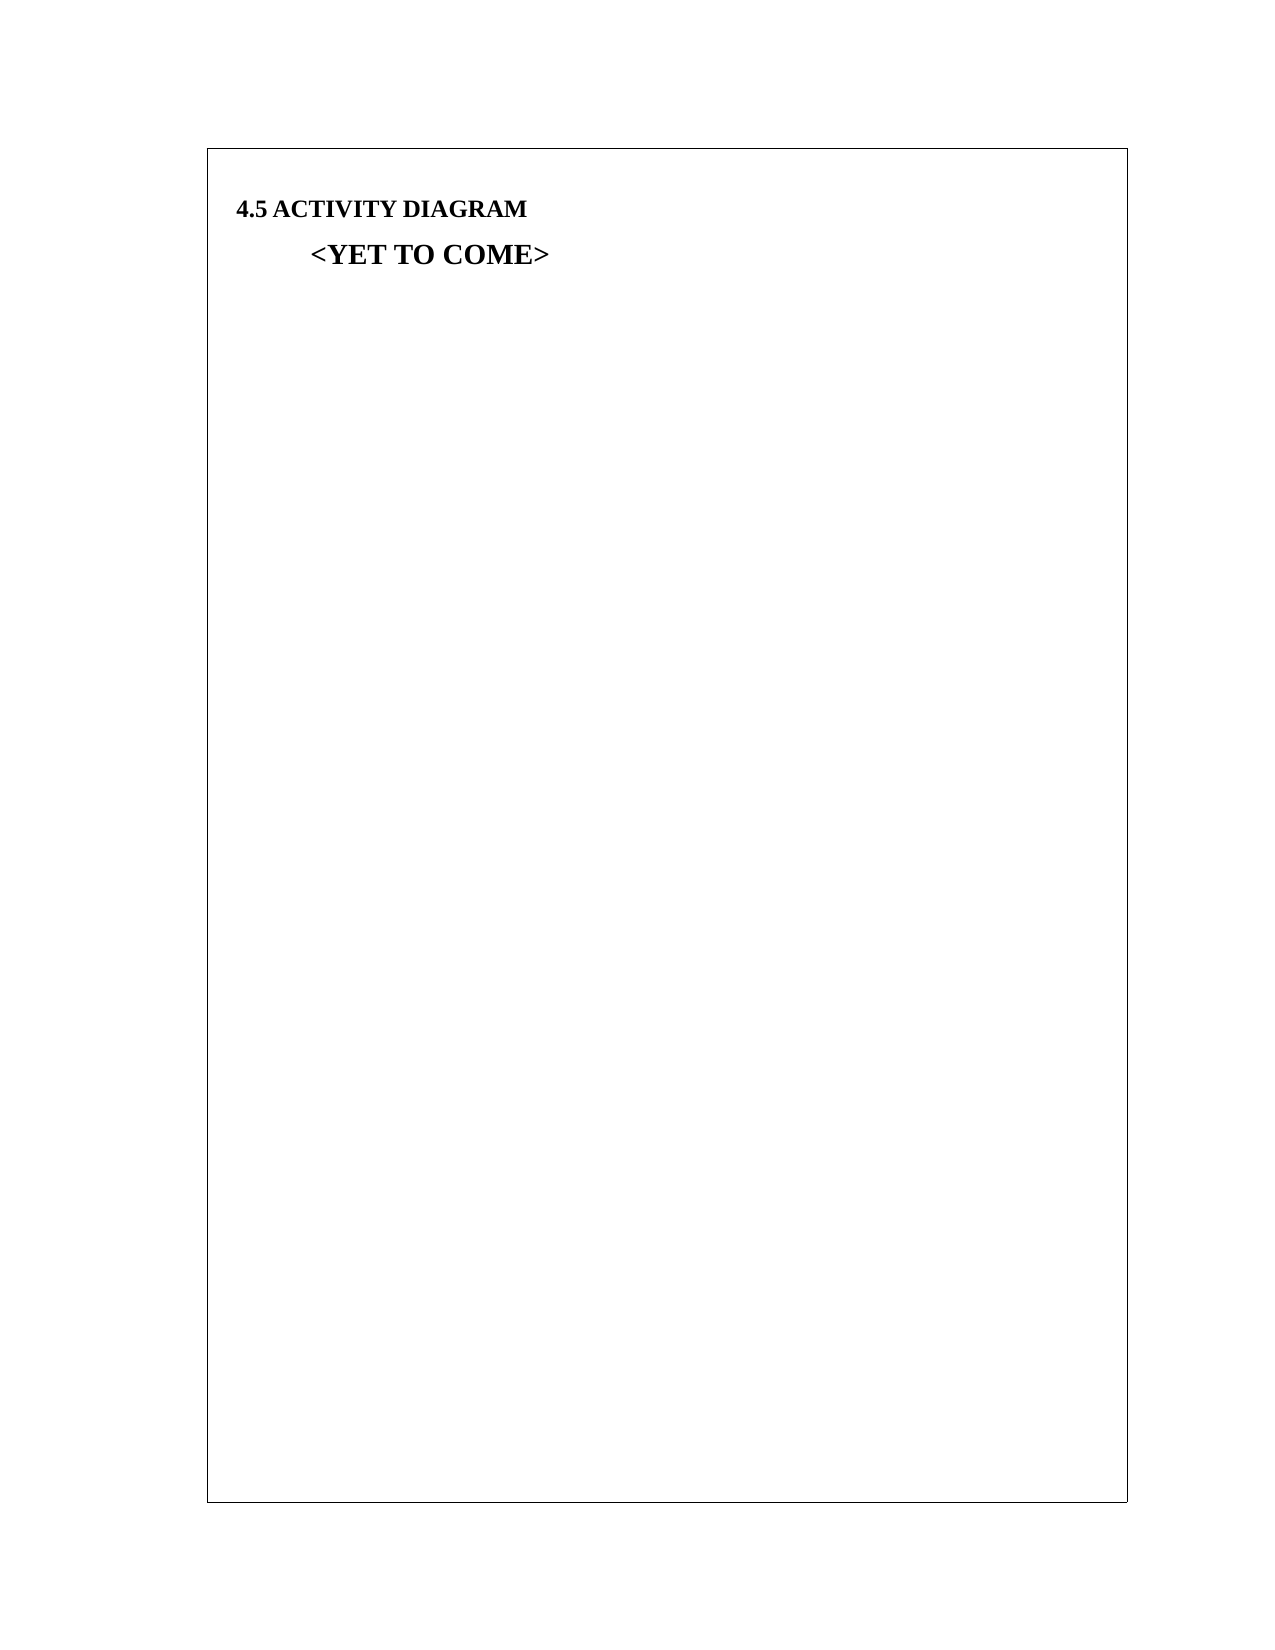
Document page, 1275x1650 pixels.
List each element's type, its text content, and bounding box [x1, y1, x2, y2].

text 4.5 ACTIVITY DIAGRAM [236, 194, 1098, 222]
text <YET TO COME> [236, 237, 1098, 270]
